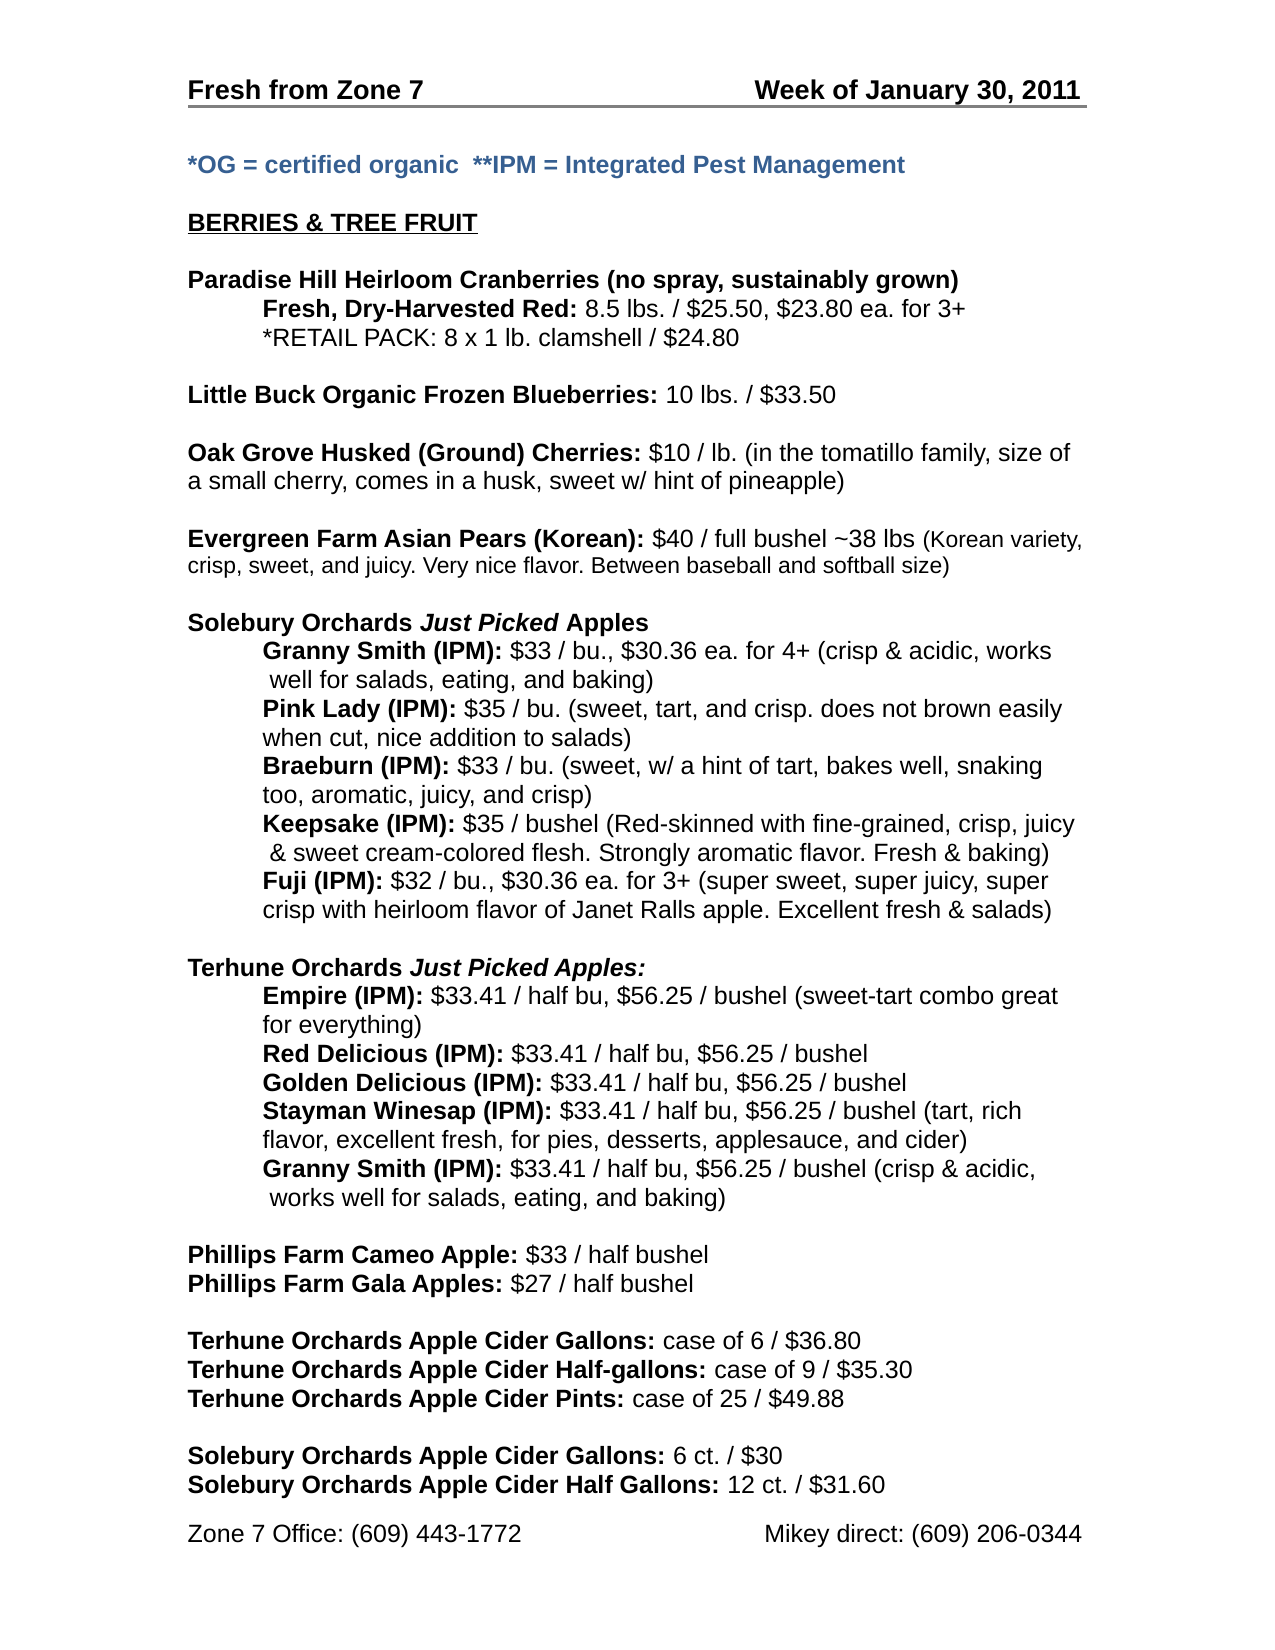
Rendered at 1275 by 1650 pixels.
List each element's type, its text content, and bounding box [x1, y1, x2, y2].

text Paradise Hill Heirloom Cranberries (no spray, sustainably grown) [187, 265, 1087, 294]
text crisp with heirloom flavor of Janet Ralls apple. Excellent fresh & salads) [187, 895, 1087, 924]
text Granny Smith (IPM): $33 / bu., $30.36 ea. for 4+ (crisp & acidic, works [187, 636, 1087, 665]
text Stayman Winesap (IPM): $33.41 / half bu, $56.25 / bushel (tart, rich flavor, excellent fresh, for pies, desserts, applesauce, and cider) [262, 1096, 1087, 1154]
text Little Buck Organic Frozen Blueberries: 10 lbs. / $33.50 [187, 380, 1087, 409]
text Fresh, Dry-Harvested Red: 8.5 lbs. / $25.50, $23.80 ea. for 3+ [187, 294, 1087, 322]
text Red Delicious (IPM): $33.41 / half bu, $56.25 / bushel [262, 1039, 1087, 1068]
text works well for salads, eating, and baking) [187, 1183, 1087, 1211]
text *RETAIL PACK: 8 x 1 lb. clamshell / $24.80 [187, 322, 1087, 351]
text BERRIES & TREE FRUIT [187, 207, 1087, 236]
text too, aromatic, juicy, and crisp) [187, 780, 1087, 809]
text Phillips Farm Cameo Apple: $33 / half bushel [187, 1240, 1087, 1269]
text Phillips Farm Gala Apples: $27 / half bushel [187, 1269, 1087, 1298]
text for everything) [187, 1010, 1087, 1039]
text & sweet cream-colored flesh. Strongly aromatic flavor. Fresh & baking) [187, 838, 1087, 866]
text Braeburn (IPM): $33 / bu. (sweet, w/ a hint of tart, bakes well, snaking [187, 751, 1087, 780]
text Oak Grove Husked (Ground) Cherries: $10 / lb. (in the tomatillo family, size of a small cherry, comes in a husk, sweet w/ hint of pineapple) [187, 437, 1087, 495]
text *OG = certified organic **IPM = Integrated Pest Management [187, 150, 1087, 179]
text Terhune Orchards Apple Cider Pints: case of 25 / $49.88 [187, 1384, 1087, 1413]
text Terhune Orchards Apple Cider Gallons: case of 6 / $36.80 [187, 1326, 1087, 1355]
text Granny Smith (IPM): $33.41 / half bu, $56.25 / bushel (crisp & acidic, [187, 1154, 1087, 1183]
text Solebury Orchards Apple Cider Gallons: 6 ct. / $30 Solebury Orchards Apple Cider Half Gallons: 12 ct. / $31.60 [187, 1441, 1087, 1499]
text Terhune Orchards Apple Cider Half-gallons: case of 9 / $35.30 [187, 1355, 1087, 1384]
text Evergreen Farm Asian Pears (Korean): $40 / full bushel ~38 lbs (Korean variety, crisp, sweet, and juicy. Very nice flavor. Between baseball and softball size) [187, 524, 1087, 579]
text Solebury Orchards Just Picked Apples [187, 608, 1087, 636]
text Golden Delicious (IPM): $33.41 / half bu, $56.25 / bushel [262, 1068, 1087, 1096]
text Empire (IPM): $33.41 / half bu, $56.25 / bushel (sweet-tart combo great [187, 981, 1087, 1010]
text Fuji (IPM): $32 / bu., $30.36 ea. for 3+ (super sweet, super juicy, super [187, 866, 1087, 895]
text Terhune Orchards Just Picked Apples: [187, 953, 1087, 981]
text Pink Lady (IPM): $35 / bu. (sweet, tart, and crisp. does not brown easily [187, 694, 1087, 723]
text when cut, nice addition to salads) [187, 723, 1087, 751]
text Keepsake (IPM): $35 / bushel (Red-skinned with fine-grained, crisp, juicy [187, 809, 1087, 838]
text well for salads, eating, and baking) [187, 665, 1087, 694]
